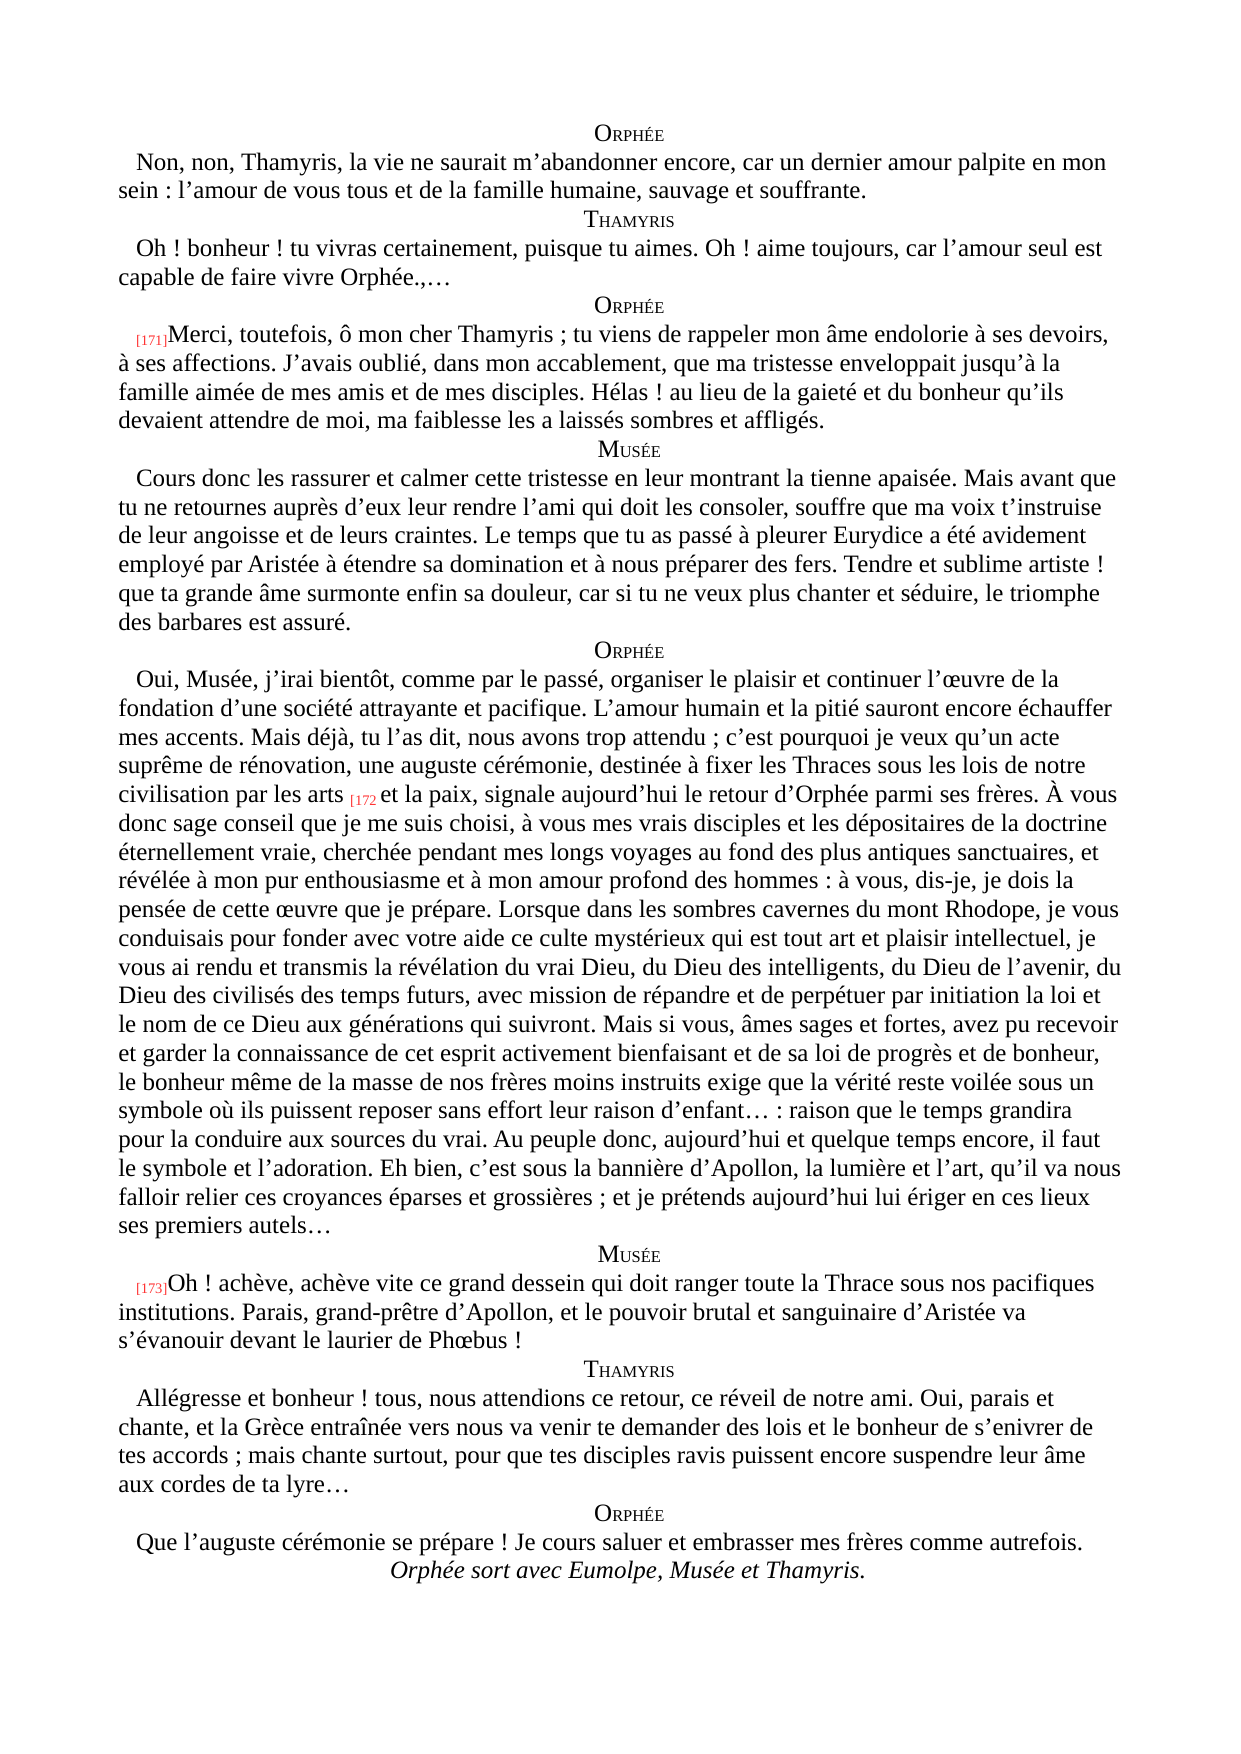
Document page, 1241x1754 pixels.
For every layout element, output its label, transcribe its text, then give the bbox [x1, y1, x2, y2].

text Musée [118, 434, 1122, 463]
text Allégresse et bonheur ! tous, nous attendions ce retour, ce réveil de notre ami. Oui, parais et chante, et la Grèce entraînée vers nous va venir te demander des lois et le bonheur de s’enivrer de tes accords ; mais chante surtout, pour que tes disciples ravis puissent encore suspendre leur âme aux cordes de ta lyre… [118, 1383, 1122, 1498]
text Orphée [118, 291, 1122, 319]
text Orphée [118, 118, 1122, 147]
text Thamyris [118, 204, 1122, 233]
text Oh ! bonheur ! tu vivras certainement, puisque tu aimes. Oh ! aime toujours, car l’amour seul est capable de faire vivre Orphée.,… [118, 233, 1122, 291]
text Que l’auguste cérémonie se prépare ! Je cours saluer et embrasser mes frères comme autrefois. [118, 1527, 1122, 1556]
text [173]Oh ! achève, achève vite ce grand dessein qui doit ranger toute la Thrace sous nos pacifiques institutions. Parais, grand-prêtre d’Apollon, et le pouvoir brutal et sanguinaire d’Aristée va s’évanouir devant le laurier de Phœbus ! [118, 1268, 1122, 1354]
text Non, non, Thamyris, la vie ne saurait m’abandonner encore, car un dernier amour palpite en mon sein : l’amour de vous tous et de la famille humaine, sauvage et souffrante. [118, 147, 1122, 204]
text Orphée [118, 1498, 1122, 1527]
text Thamyris [118, 1354, 1122, 1383]
text Orphée [118, 636, 1122, 664]
text Musée [118, 1239, 1122, 1268]
text Oui, Musée, j’irai bientôt, comme par le passé, organiser le plaisir et continuer l’œuvre de la fondation d’une société attrayante et pacifique. L’amour humain et la pitié sauront encore échauffer mes accents. Mais déjà, tu l’as dit, nous avons trop attendu ; c’est pourquoi je veux qu’un acte suprême de rénovation, une auguste cérémonie, destinée à fixer les Thraces sous les lois de notre civilisation par les arts [172 et la paix, signale aujourd’hui le retour d’Orphée parmi ses frères. À vous donc sage conseil que je me suis choisi, à vous mes vrais disciples et les dépositaires de la doctrine éternellement vraie, cherchée pendant mes longs voyages au fond des plus antiques sanctuaires, et révélée à mon pur enthousiasme et à mon amour profond des hommes : à vous, dis-je, je dois la pensée de cette œuvre que je prépare. Lorsque dans les sombres cavernes du mont Rhodope, je vous conduisais pour fonder avec votre aide ce culte mystérieux qui est tout art et plaisir intellectuel, je vous ai rendu et transmis la révélation du vrai Dieu, du Dieu des intelligents, du Dieu de l’avenir, du Dieu des civilisés des temps futurs, avec mission de répandre et de perpétuer par initiation la loi et le nom de ce Dieu aux générations qui suivront. Mais si vous, âmes sages et fortes, avez pu recevoir et garder la connaissance de cet esprit activement bienfaisant et de sa loi de progrès et de bonheur, le bonheur même de la masse de nos frères moins instruits exige que la vérité reste voilée sous un symbole où ils puissent reposer sans effort leur raison d’enfant… : raison que le temps grandira pour la conduire aux sources du vrai. Au peuple donc, aujourd’hui et quelque temps encore, il faut le symbole et l’adoration. Eh bien, c’est sous la bannière d’Apollon, la lumière et l’art, qu’il va nous falloir relier ces croyances éparses et grossières ; et je prétends aujourd’hui lui ériger en ces lieux ses premiers autels… [118, 664, 1122, 1239]
text Cours donc les rassurer et calmer cette tristesse en leur montrant la tienne apaisée. Mais avant que tu ne retournes auprès d’eux leur rendre l’ami qui doit les consoler, souffre que ma voix t’instruise de leur angoisse et de leurs craintes. Le temps que tu as passé à pleurer Eurydice a été avidement employé par Aristée à étendre sa domination et à nous préparer des fers. Tendre et sublime artiste ! que ta grande âme surmonte enfin sa douleur, car si tu ne veux plus chanter et séduire, le triomphe des barbares est assuré. [118, 463, 1122, 636]
text [171]Merci, toutefois, ô mon cher Thamyris ; tu viens de rappeler mon âme endolorie à ses devoirs, à ses affections. J’avais oublié, dans mon accablement, que ma tristesse enveloppait jusqu’à la famille aimée de mes amis et de mes disciples. Hélas ! au lieu de la gaieté et du bonheur qu’ils devaient attendre de moi, ma faiblesse les a laissés sombres et affligés. [118, 319, 1122, 434]
text Orphée sort avec Eumolpe, Musée et Thamyris. [118, 1556, 1122, 1584]
